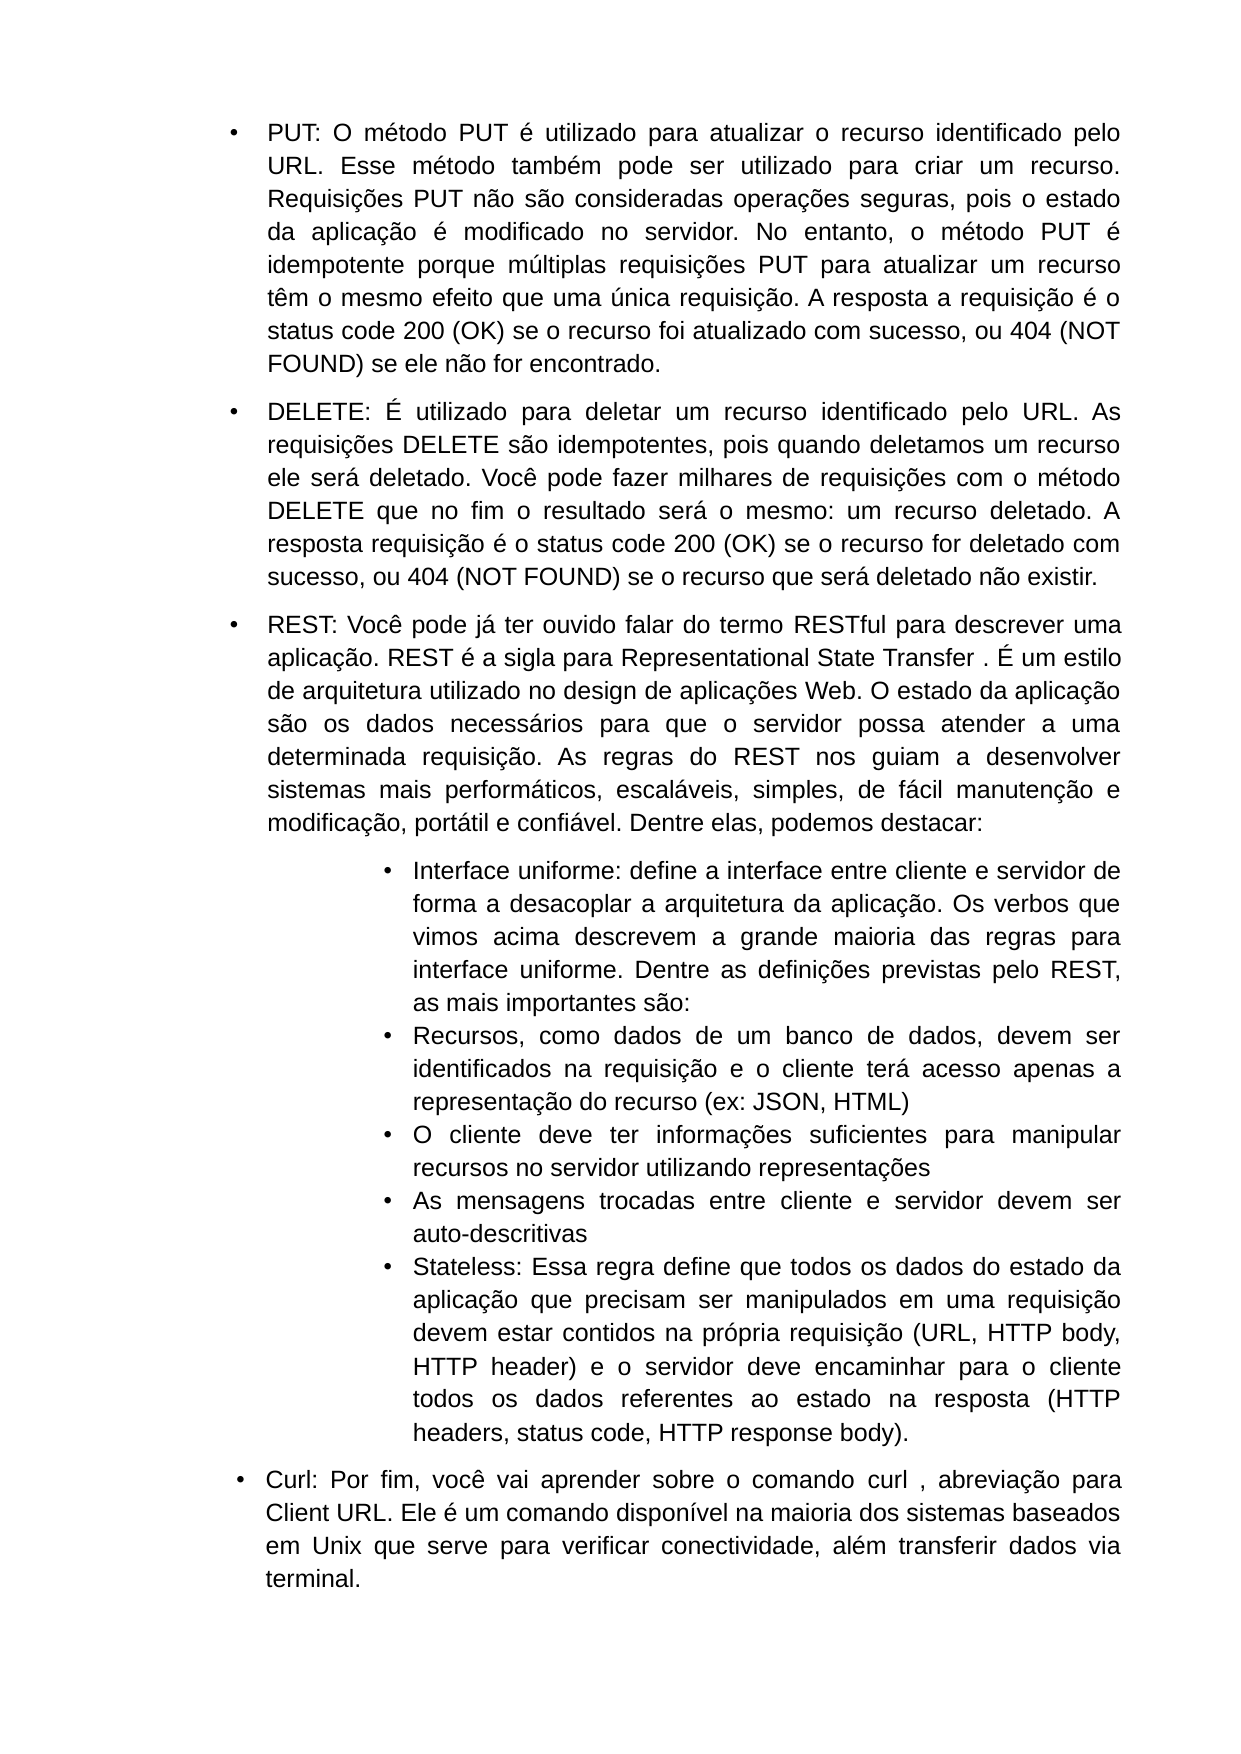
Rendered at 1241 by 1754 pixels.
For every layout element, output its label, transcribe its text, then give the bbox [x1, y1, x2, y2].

list Curl: Por fim, você vai aprender sobre o comando curl , abreviação para Client URL. Ele é um comando disponível na maioria dos sistemas baseados em Unix que serve para verificar conectividade, além transferir dados via terminal. [236, 1465, 1122, 1593]
list REST: Você pode já ter ouvido falar do termo RESTful para descrever uma aplicação. REST é a sigla para Representational State Transfer . É um estilo de arquitetura utilizado no design de aplicações Web. O estado da aplicação são os dados necessários para que o servidor possa atender a uma determinada requisição. As regras do REST nos guiam a desenvolver sistemas mais performáticos, escaláveis, simples, de fácil manutenção e modificação, portátil e confiável. Dentre elas, podemos destacar: [229, 610, 1122, 837]
list O cliente deve ter informações suficientes para manipular recursos no servidor utilizando representações [383, 1120, 1122, 1182]
list Interface uniforme: define a interface entre cliente e servidor de forma a desacoplar a arquitetura da aplicação. Os verbos que vimos acima descrevem a grande maioria das regras para interface uniforme. Dentre as definições previstas pelo REST, as mais importantes são: [383, 856, 1122, 1017]
list As mensagens trocadas entre cliente e servidor devem ser auto-descritivas [383, 1186, 1122, 1248]
list Recursos, como dados de um banco de dados, devem ser identificados na requisição e o cliente terá acesso apenas a representação do recurso (ex: JSON, HTML) [383, 1021, 1122, 1116]
list DELETE: É utilizado para deletar um recurso identificado pelo URL. As requisições DELETE são idempotentes, pois quando deletamos um recurso ele será deletado. Você pode fazer milhares de requisições com o método DELETE que no fim o resultado será o mesmo: um recurso deletado. A resposta requisição é o status code 200 (OK) se o recurso for deletado com sucesso, ou 404 (NOT FOUND) se o recurso que será deletado não existir. [229, 397, 1122, 591]
list PUT: O método PUT é utilizado para atualizar o recurso identificado pelo URL. Esse método também pode ser utilizado para criar um recurso. Requisições PUT não são consideradas operações seguras, pois o estado da aplicação é modificado no servidor. No entanto, o método PUT é idempotente porque múltiplas requisições PUT para atualizar um recurso têm o mesmo efeito que uma única requisição. A resposta a requisição é o status code 200 (OK) se o recurso foi atualizado com sucesso, ou 404 (NOT FOUND) se ele não for encontrado. [229, 118, 1122, 378]
list Stateless: Essa regra define que todos os dados do estado da aplicação que precisam ser manipulados em uma requisição devem estar contidos na própria requisição (URL, HTTP body, HTTP header) e o servidor deve encaminhar para o cliente todos os dados referentes ao estado na resposta (HTTP headers, status code, HTTP response body). [383, 1252, 1122, 1446]
